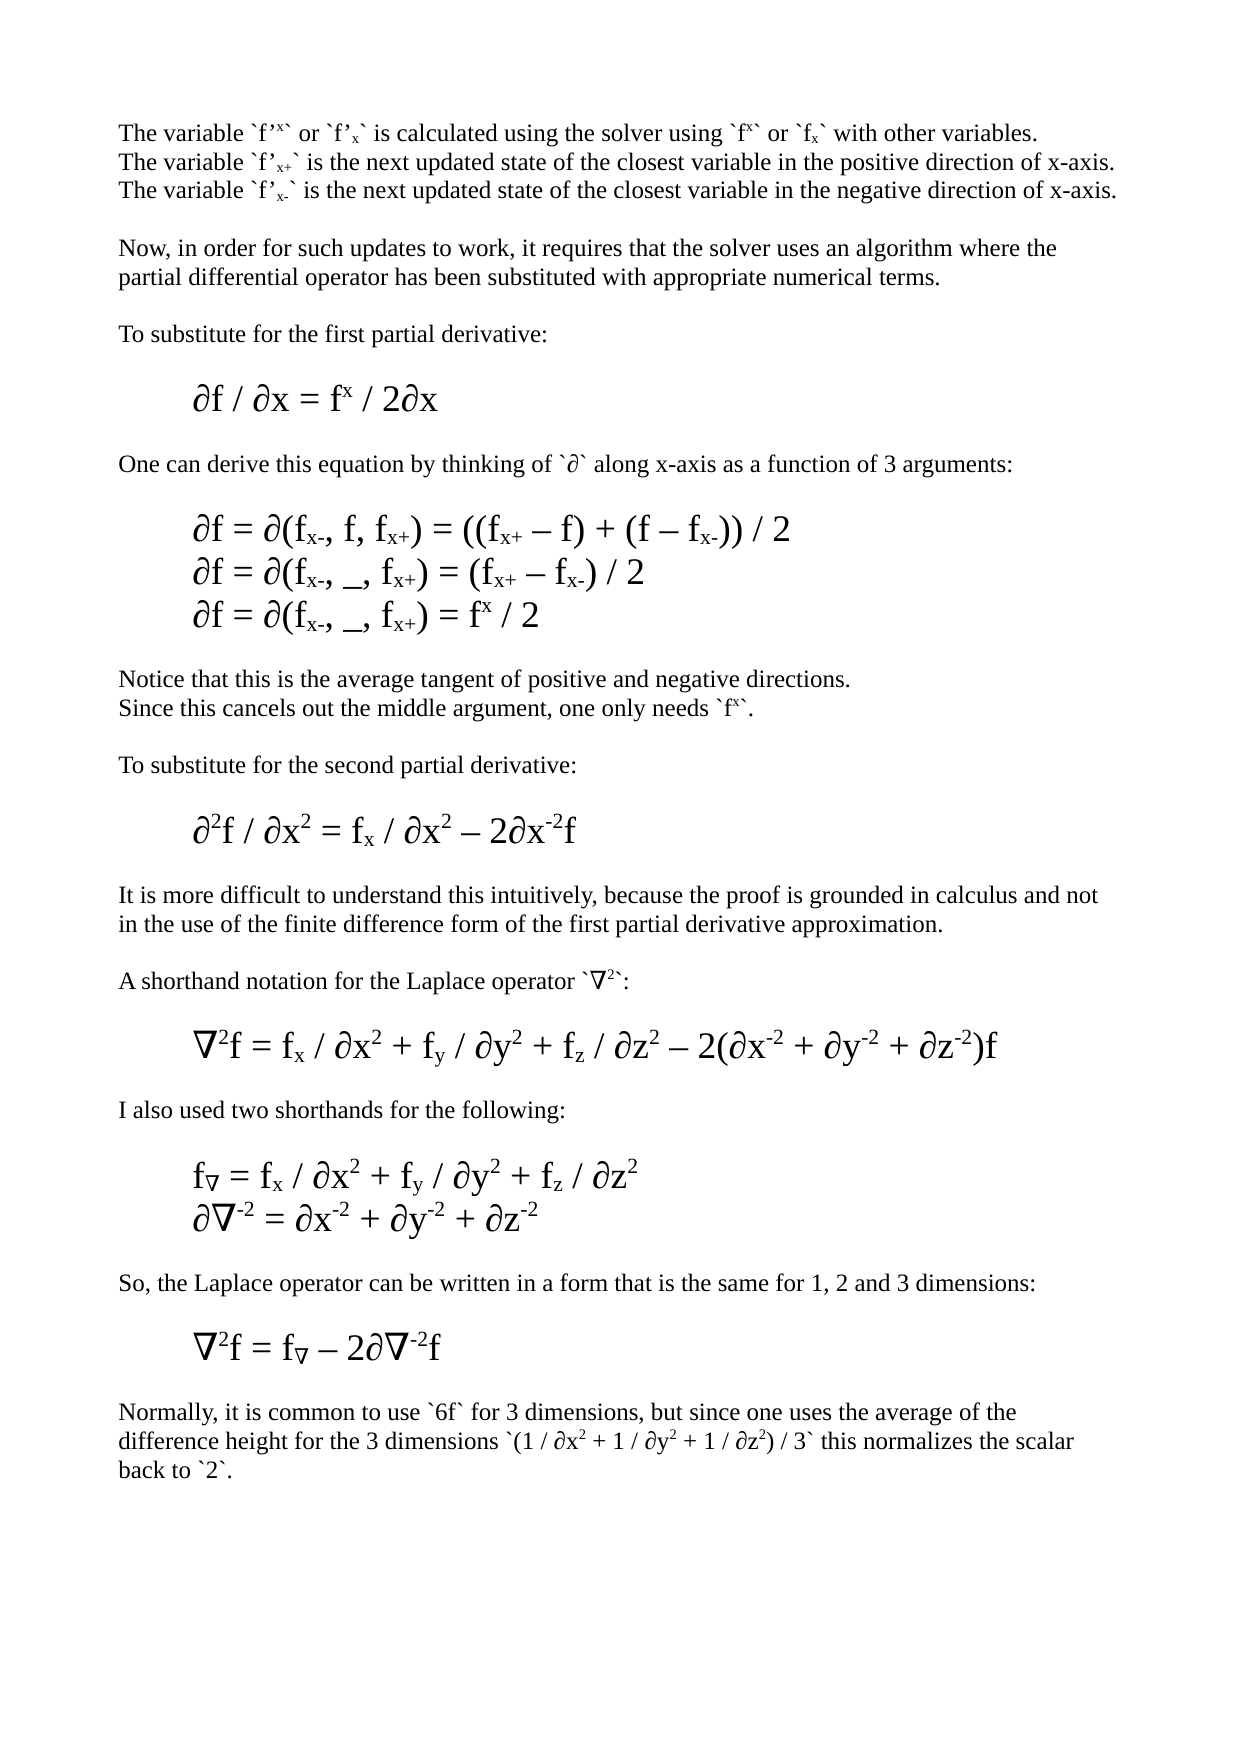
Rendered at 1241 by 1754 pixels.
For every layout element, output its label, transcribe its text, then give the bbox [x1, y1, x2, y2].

text To substitute for the first partial derivative: [118, 319, 1122, 348]
text ∇2f = f∇ – 2∂∇-2f [118, 1326, 1122, 1369]
text ∂f = ∂(fx-, _, fx+) = fx / 2 [118, 592, 1122, 636]
text ∂2f / ∂x2 = fx / ∂x2 – 2∂x-2f [118, 808, 1122, 851]
text f∇ = fx / ∂x2 + fy / ∂y2 + fz / ∂z2 [118, 1153, 1122, 1196]
text ∂f / ∂x = fx / 2∂x [118, 377, 1122, 420]
text One can derive this equation by thinking of `∂` along x-axis as a function of 3 arguments: [118, 449, 1122, 477]
text The variable `f’x-` is the next updated state of the closest variable in the negative direction of x-axis. [118, 176, 1122, 204]
text Notice that this is the average tangent of positive and negative directions. [118, 664, 1122, 693]
text I also used two shorthands for the following: [118, 1096, 1122, 1124]
text Normally, it is common to use `6f` for 3 dimensions, but since one uses the average of the difference height for the 3 dimensions `(1 / ∂x2 + 1 / ∂y2 + 1 / ∂z2) / 3` this normalizes the scalar back to `2`. [118, 1397, 1122, 1484]
text ∂f = ∂(fx-, f, fx+) = ((fx+ – f) + (f – fx-)) / 2 ∂f = ∂(fx-, _, fx+) = (fx+ – fx-) / 2 [118, 506, 1122, 592]
text Now, in order for such updates to work, it requires that the solver uses an algorithm where the partial differential operator has been substituted with appropriate numerical terms. [118, 233, 1122, 291]
text ∂∇-2 = ∂x-2 + ∂y-2 + ∂z-2 [118, 1196, 1122, 1239]
text Since this cancels out the middle argument, one only needs `fx`. [118, 693, 1122, 722]
text So, the Laplace operator can be written in a form that is the same for 1, 2 and 3 dimensions: [118, 1268, 1122, 1297]
text The variable `f’x+` is the next updated state of the closest variable in the positive direction of x-axis. [118, 147, 1122, 176]
text It is more difficult to understand this intuitively, because the proof is grounded in calculus and not in the use of the finite difference form of the first partial derivative approximation. [118, 880, 1122, 937]
text To substitute for the second partial derivative: [118, 751, 1122, 779]
text ∇2f = fx / ∂x2 + fy / ∂y2 + fz / ∂z2 – 2(∂x-2 + ∂y-2 + ∂z-2)f [118, 1024, 1122, 1067]
text The variable `f’x` or `f’x` is calculated using the solver using `fx` or `fx` with other variables. [118, 118, 1122, 147]
text A shorthand notation for the Laplace operator `∇2`: [118, 966, 1122, 995]
